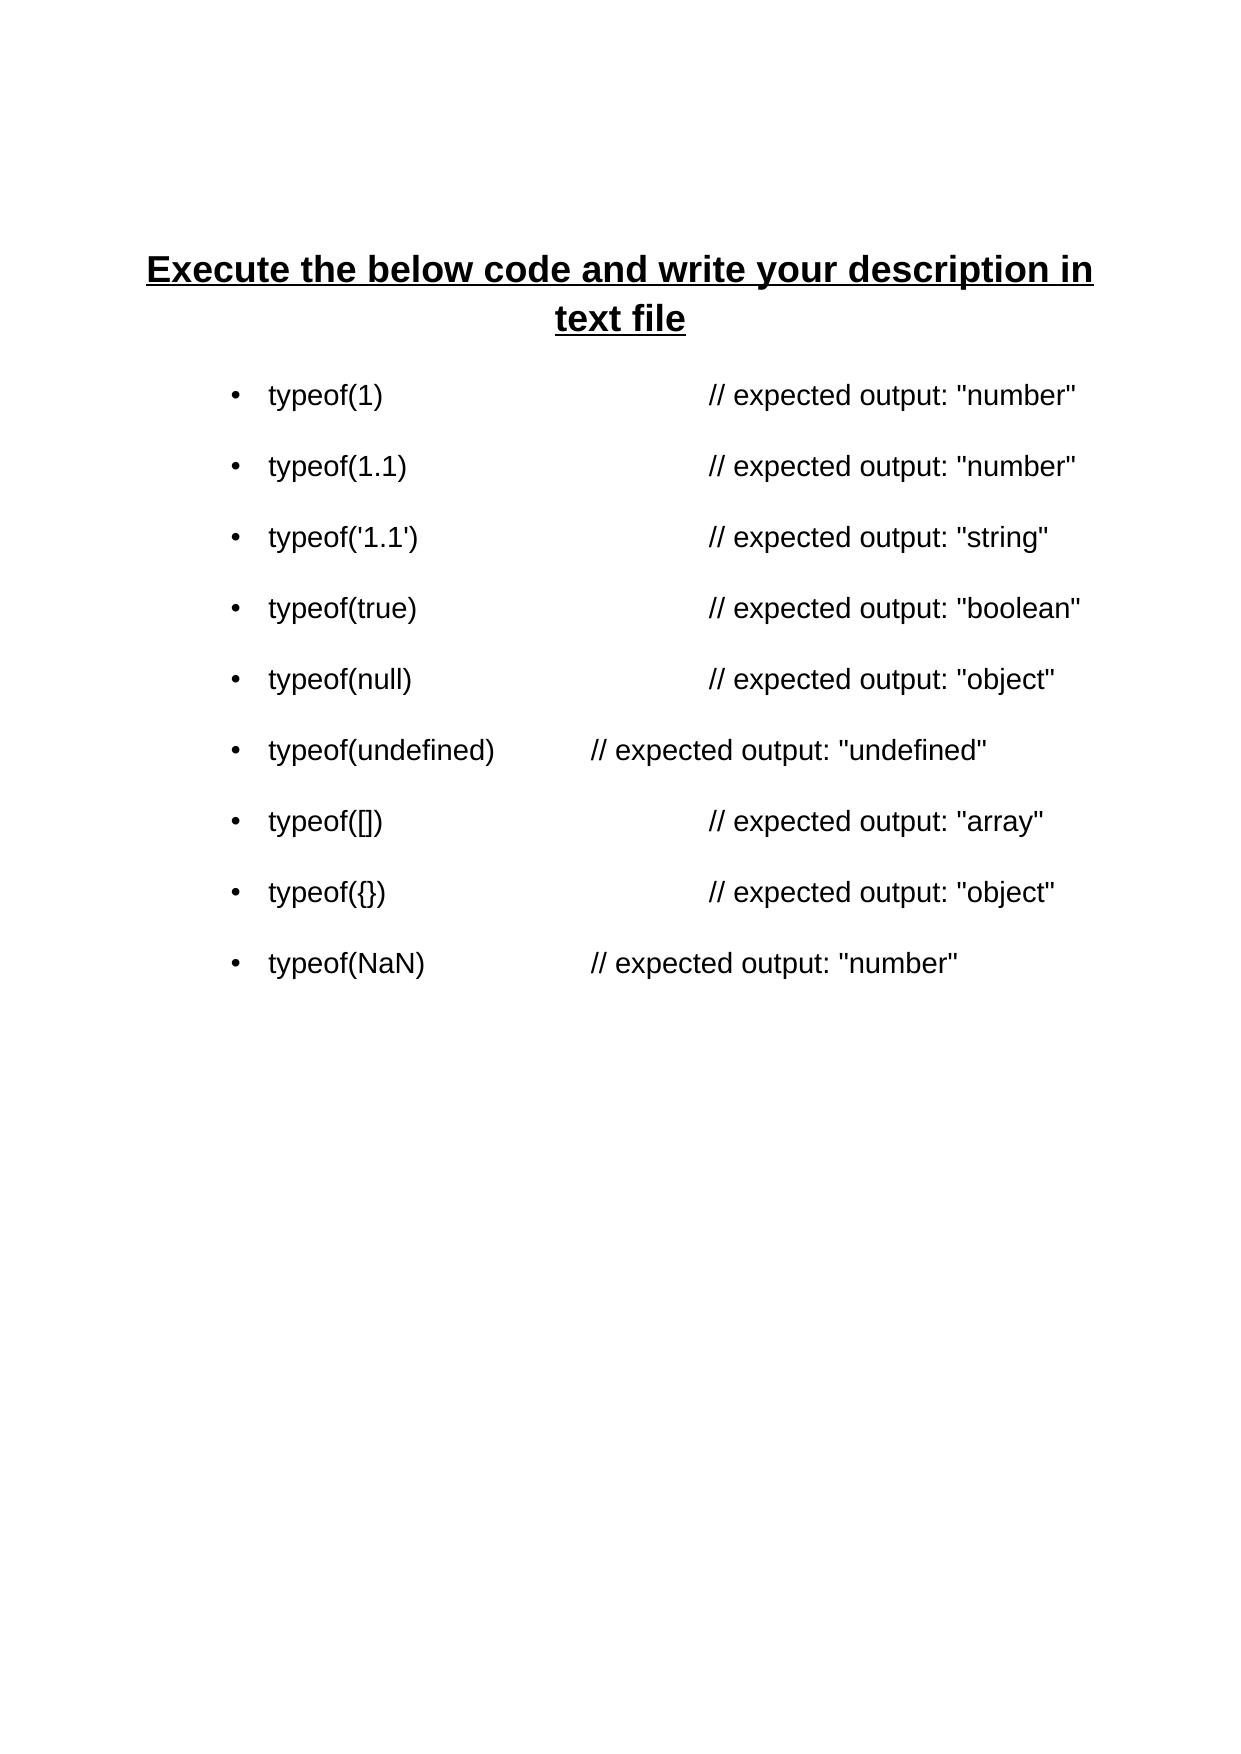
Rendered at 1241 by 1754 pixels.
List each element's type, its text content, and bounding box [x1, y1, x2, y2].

text Execute the below code and write your description in text file [118, 247, 1122, 339]
list typeof(NaN) // expected output: "number" [231, 946, 1122, 979]
list typeof(1.1) // expected output: "number" [231, 449, 1122, 483]
list typeof(true) // expected output: "boolean" [231, 591, 1122, 625]
list typeof('1.1') // expected output: "string" [231, 520, 1122, 554]
list typeof(undefined) // expected output: "undefined" [231, 733, 1122, 767]
list typeof(null) // expected output: "object" [231, 662, 1122, 696]
list typeof([]) // expected output: "array" [231, 804, 1122, 838]
list typeof({}) // expected output: "object" [231, 875, 1122, 908]
list typeof(1) // expected output: "number" [231, 378, 1122, 412]
